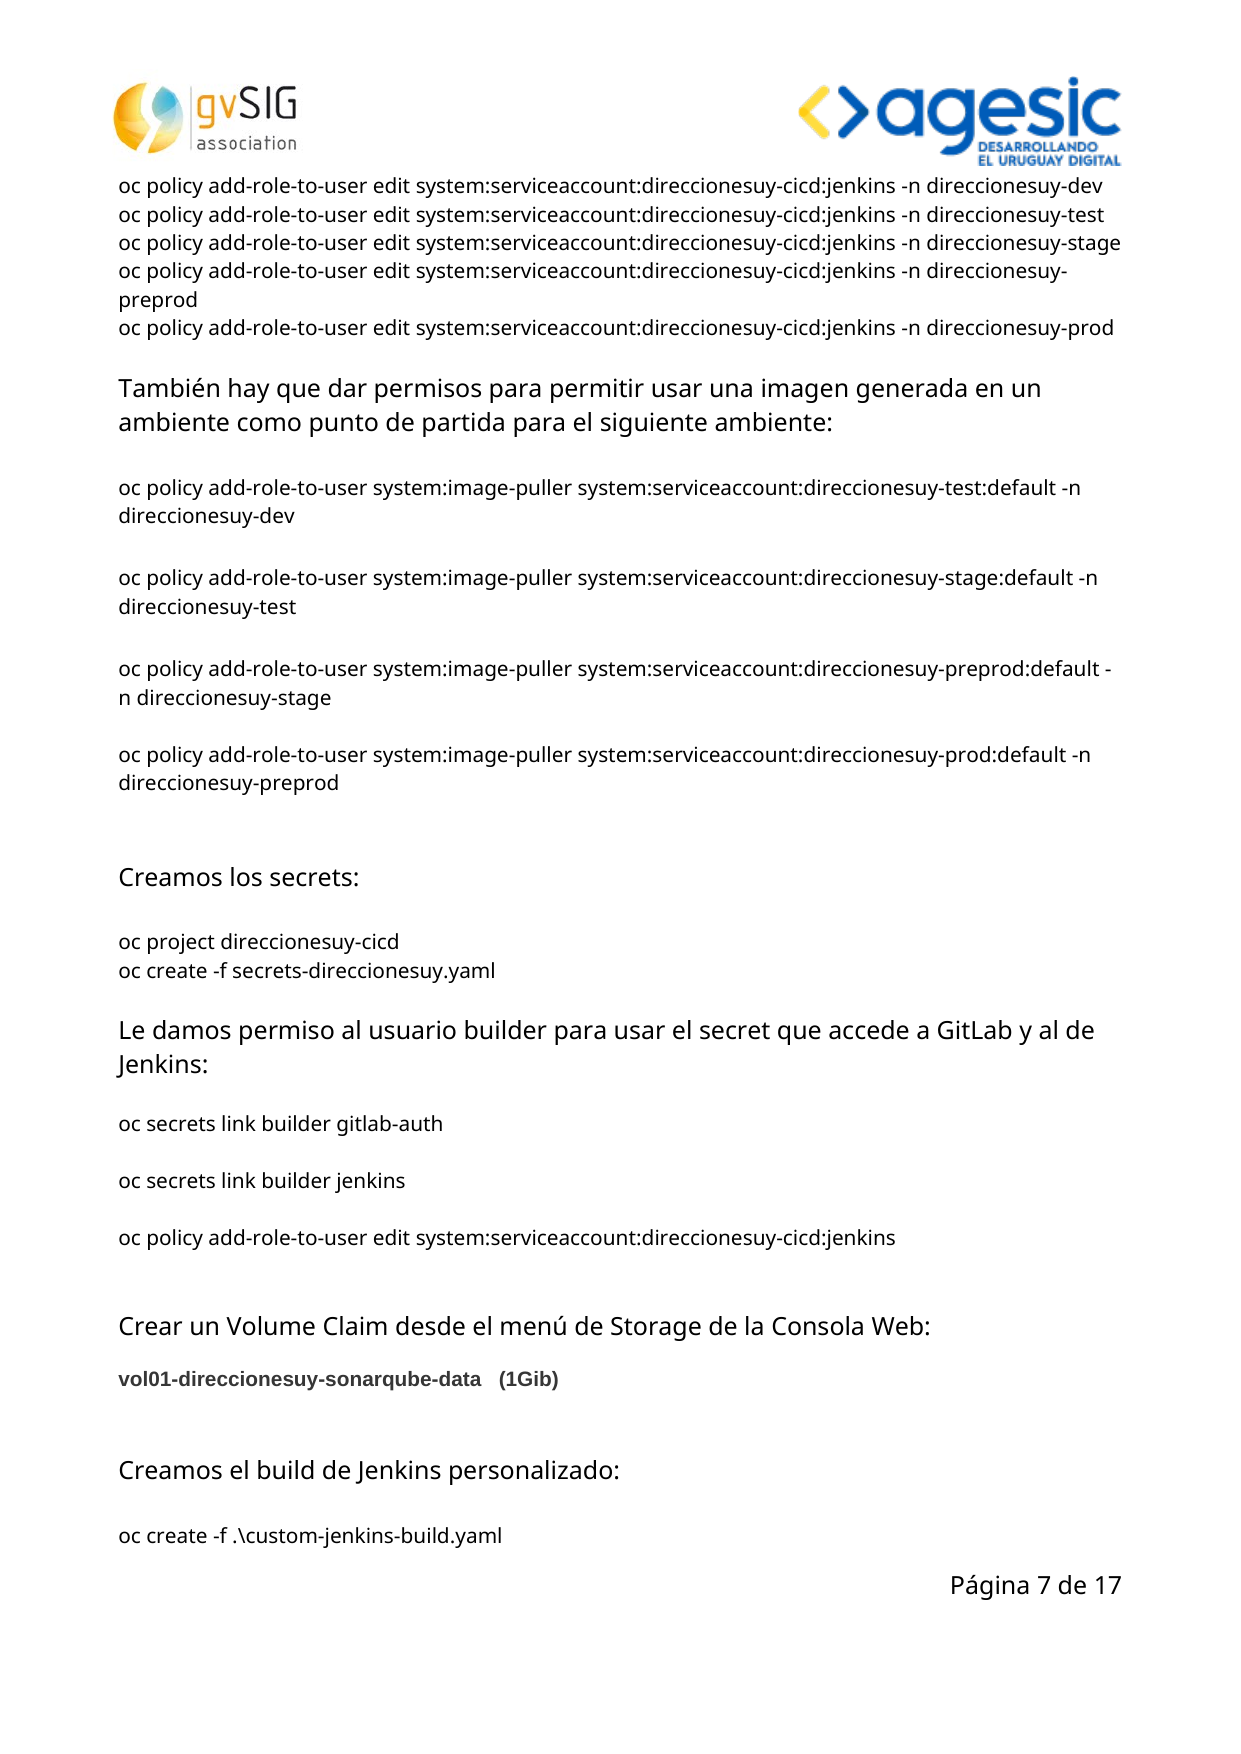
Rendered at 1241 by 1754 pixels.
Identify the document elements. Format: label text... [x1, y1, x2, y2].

text oc create -f secrets-direccionesuy.yaml [118, 956, 1122, 984]
text oc policy add-role-to-user edit system:serviceaccount:direccionesuy-cicd:jenkins -n direccionesuy-dev [118, 171, 1122, 200]
text oc policy add-role-to-user edit system:serviceaccount:direccionesuy-cicd:jenkins -n direccionesuy-test [118, 200, 1122, 228]
text oc policy add-role-to-user edit system:serviceaccount:direccionesuy-cicd:jenkins -n direccionesuy-prod [118, 313, 1122, 342]
text oc create -f .\custom-jenkins-build.yaml [118, 1521, 1122, 1549]
text oc secrets link builder jenkins [118, 1166, 1122, 1194]
text oc policy add-role-to-user system:image-puller system:serviceaccount:direccionesuy-test:default -n direccionesuy-dev [118, 473, 1122, 529]
picture [798, 76, 1122, 166]
text Crear un Volume Claim desde el menú de Storage de la Consola Web: [118, 1308, 1122, 1343]
text oc policy add-role-to-user edit system:serviceaccount:direccionesuy-cicd:jenkins -n direccionesuy-preprod [118, 257, 1122, 313]
text También hay que dar permisos para permitir usar una imagen generada en un ambiente como punto de partida para el siguiente ambiente: [118, 370, 1122, 438]
text oc policy add-role-to-user edit system:serviceaccount:direccionesuy-cicd:jenkins -n direccionesuy-stage [118, 228, 1122, 257]
text oc policy add-role-to-user edit system:serviceaccount:direccionesuy-cicd:jenkins [118, 1223, 1122, 1252]
text Le damos permiso al usuario builder para usar el secret que accede a GitLab y al de Jenkins: [118, 1013, 1122, 1081]
text oc policy add-role-to-user system:image-puller system:serviceaccount:direccionesuy-stage:default -n direccionesuy-test [118, 563, 1122, 620]
text vol01-direccionesuy-sonarqube-data (1Gib) [118, 1367, 1122, 1391]
text oc project direccionesuy-cicd [118, 927, 1122, 956]
picture [97, 69, 312, 167]
text oc policy add-role-to-user system:image-puller system:serviceaccount:direccionesuy-prod:default -n direccionesuy-preprod [118, 740, 1122, 797]
text oc policy add-role-to-user system:image-puller system:serviceaccount:direccionesuy-preprod:default -n direccionesuy-stage [118, 654, 1122, 711]
text Creamos el build de Jenkins personalizado: [118, 1453, 1122, 1487]
text oc secrets link builder gitlab-auth [118, 1109, 1122, 1138]
text Creamos los secrets: [118, 859, 1122, 893]
